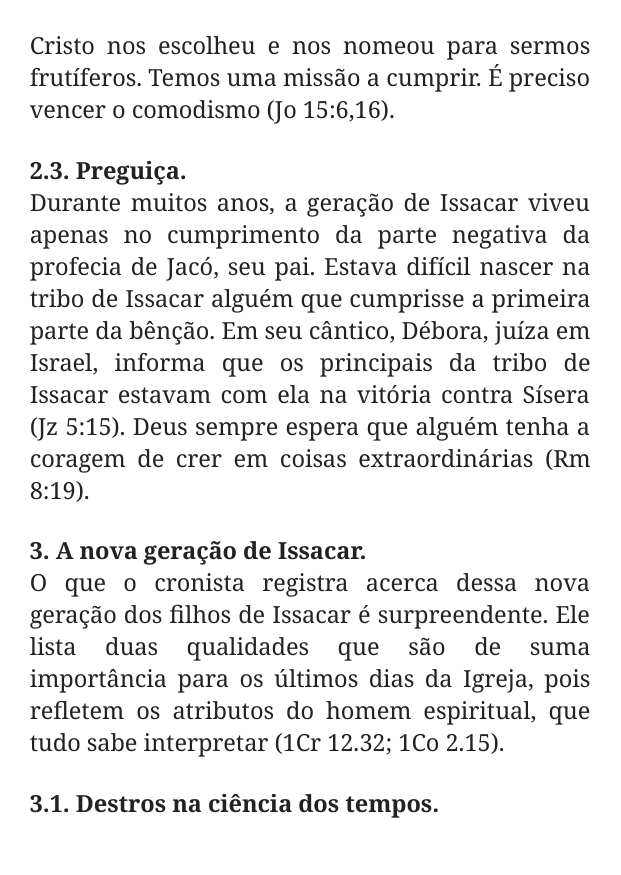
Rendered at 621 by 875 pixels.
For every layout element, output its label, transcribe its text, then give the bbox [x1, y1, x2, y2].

text O que o cronista registra acerca dessa nova geração dos filhos de Issacar é surpreendente. Ele lista duas qualidades que são de suma importância para os últimos dias da Igreja, pois refletem os atributos do homem espiritual, que tudo sabe interpretar (1Cr 12.32; 1Co 2.15). [29, 567, 591, 758]
text 3.1. Destros na ciência dos tempos. [29, 787, 591, 819]
text Durante muitos anos, a geração de Issacar viveu apenas no cumprimento da parte negativa da profecia de Jacó, seu pai. Estava difícil nascer na tribo de Issacar alguém que cumprisse a primeira parte da bênção. Em seu cântico, Débora, juíza em Israel, informa que os principais da tribo de Issacar estavam com ela na vitória contra Sísera (Jz 5:15). Deus sempre espera que alguém tenha a coragem de crer em coisas extraordinárias (Rm 8:19). [29, 186, 591, 506]
text Cristo nos escolheu e nos nomeou para sermos frutíferos. Temos uma missão a cumprir. É preciso vencer o comodismo (Jo 15:6,16). [29, 29, 591, 125]
text 3. A nova geração de Issacar. [29, 535, 591, 567]
text 2.3. Preguiça. [29, 154, 591, 186]
